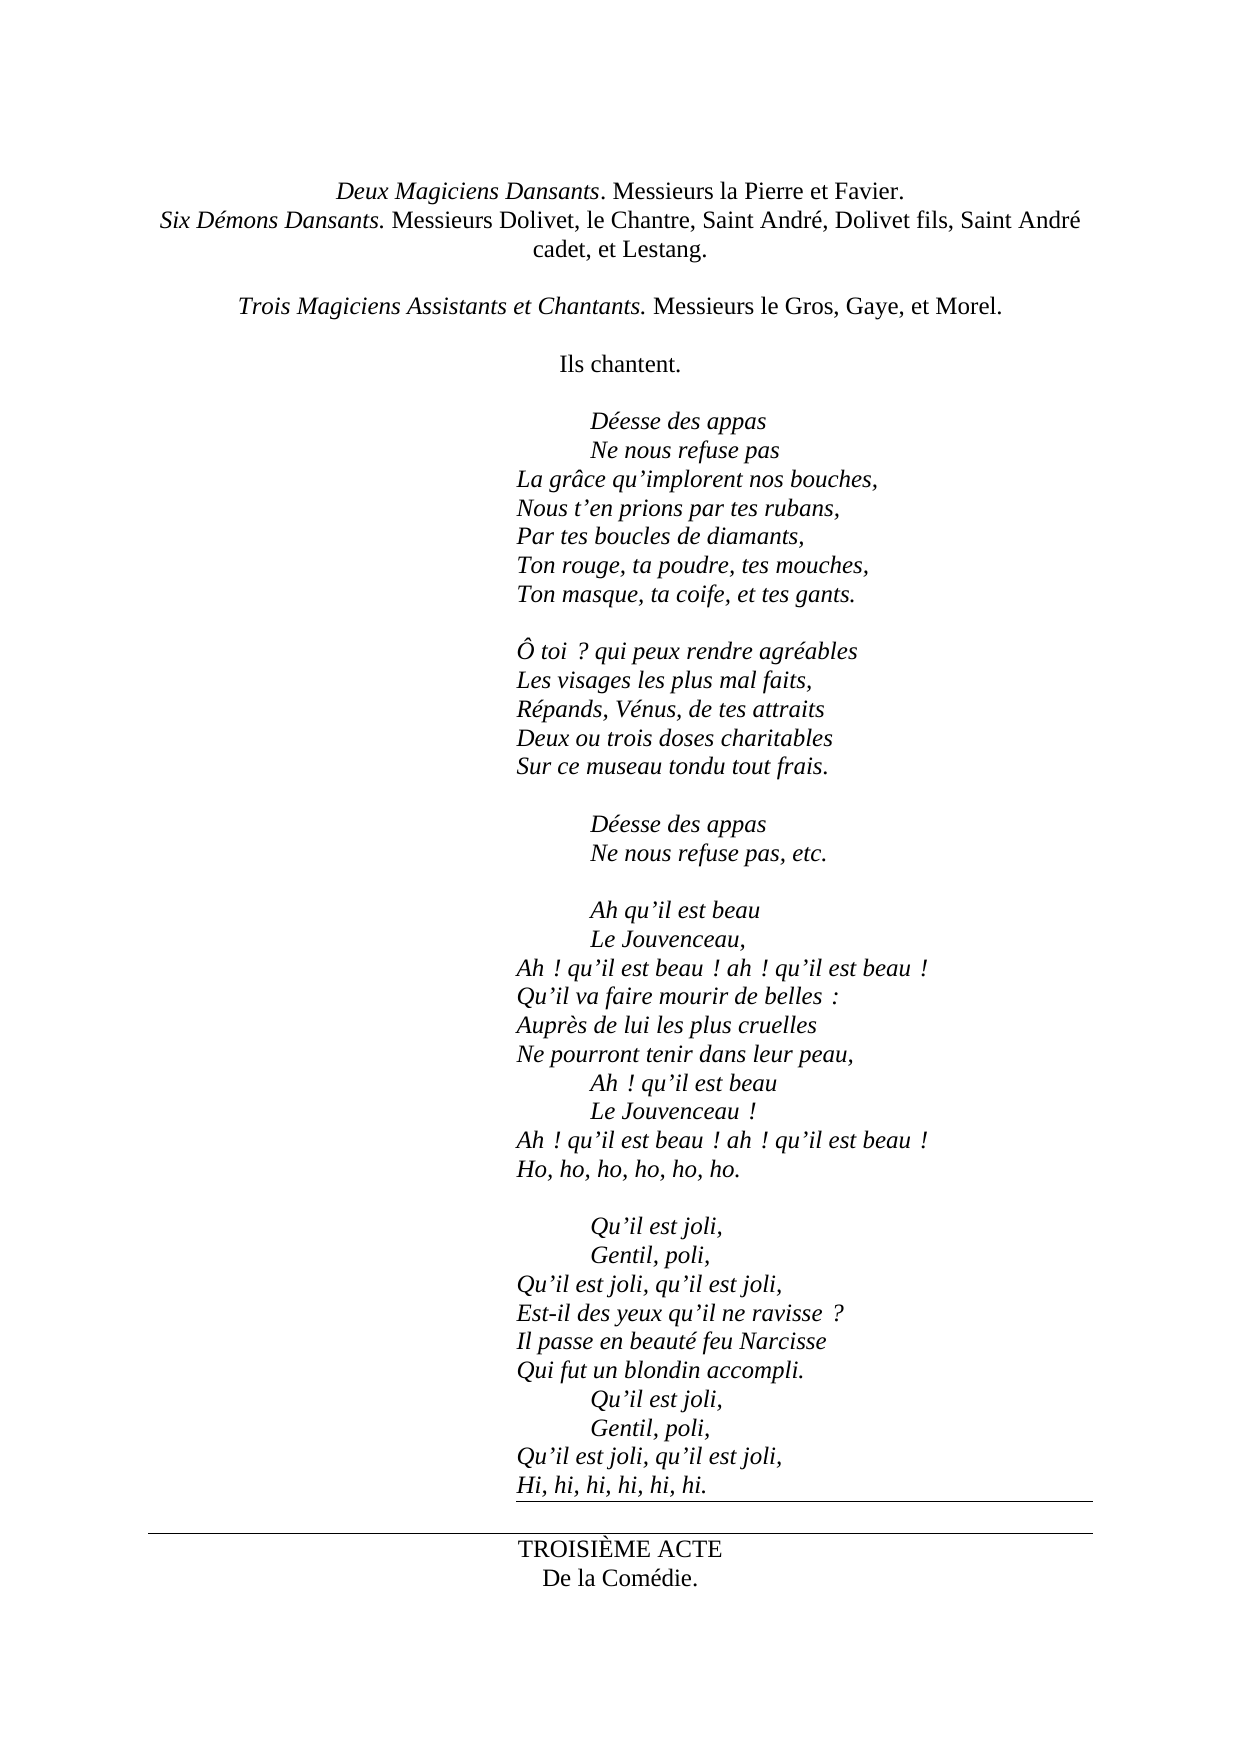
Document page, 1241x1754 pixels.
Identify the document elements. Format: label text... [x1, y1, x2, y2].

text TROISIÈME ACTE [148, 1534, 1093, 1563]
text Ô toi ? qui peux rendre agréables [516, 636, 1093, 665]
text Ho, ho, ho, ho, ho, ho. [516, 1154, 1093, 1183]
text Ton masque, ta coife, et tes gants. [516, 579, 1093, 608]
text Est-il des yeux qu’il ne ravisse ? [443, 1298, 1093, 1326]
text Six Démons Dansants. Messieurs Dolivet, le Chantre, Saint André, Dolivet fils, Saint André cadet, et Lestang. [148, 205, 1093, 263]
text Deux Magiciens Dansants. Messieurs la Pierre et Favier. [148, 176, 1093, 205]
text Qu’il est joli, [590, 1384, 1093, 1413]
text Gentil, poli, [590, 1240, 1093, 1269]
text Ah qu’il est beau [516, 895, 1093, 924]
text Gentil, poli, [590, 1413, 1093, 1441]
text Deux ou trois doses charitables [516, 723, 1093, 751]
text Hi, hi, hi, hi, hi, hi. [516, 1470, 1093, 1501]
text La grâce qu’implorent nos bouches, [516, 464, 1093, 493]
text Qu’il est joli, qu’il est joli, [443, 1269, 1093, 1298]
text Auprès de lui les plus cruelles [516, 1010, 1093, 1039]
text Ah ! qu’il est beau ! ah ! qu’il est beau ! [516, 1125, 1093, 1154]
text Ton rouge, ta poudre, tes mouches, [516, 550, 1093, 579]
text Qu’il est joli, [516, 1211, 1093, 1240]
text Qu’il est joli, qu’il est joli, [443, 1441, 1093, 1470]
text Ah ! qu’il est beau ! ah ! qu’il est beau ! [516, 953, 1093, 981]
text Le Jouvenceau, [516, 924, 1093, 953]
text Ah ! qu’il est beau [516, 1068, 1093, 1096]
text Répands, Vénus, de tes attraits [516, 694, 1093, 723]
text Qu’il va faire mourir de belles : [516, 981, 1093, 1010]
text Il passe en beauté feu Narcisse [443, 1326, 1093, 1355]
text Déesse des appas [590, 378, 1093, 435]
text Nous t’en prions par tes rubans, [516, 493, 1093, 521]
text Le Jouvenceau ! [590, 1096, 1093, 1125]
text Les visages les plus mal faits, [516, 665, 1093, 694]
text De la Comédie. [148, 1563, 1093, 1591]
text Qui fut un blondin accompli. [443, 1355, 1093, 1384]
text Ne nous refuse pas [516, 435, 1093, 464]
text Ne pourront tenir dans leur peau, [516, 1039, 1093, 1068]
text Sur ce museau tondu tout frais. [516, 751, 1093, 780]
text Ne nous refuse pas, etc. [516, 838, 1093, 866]
text Déesse des appas [516, 809, 1093, 838]
text Trois Magiciens Assistants et Chantants. Messieurs le Gros, Gaye, et Morel. [148, 291, 1093, 320]
text Ils chantent. [148, 349, 1093, 378]
text Par tes boucles de diamants, [516, 521, 1093, 550]
